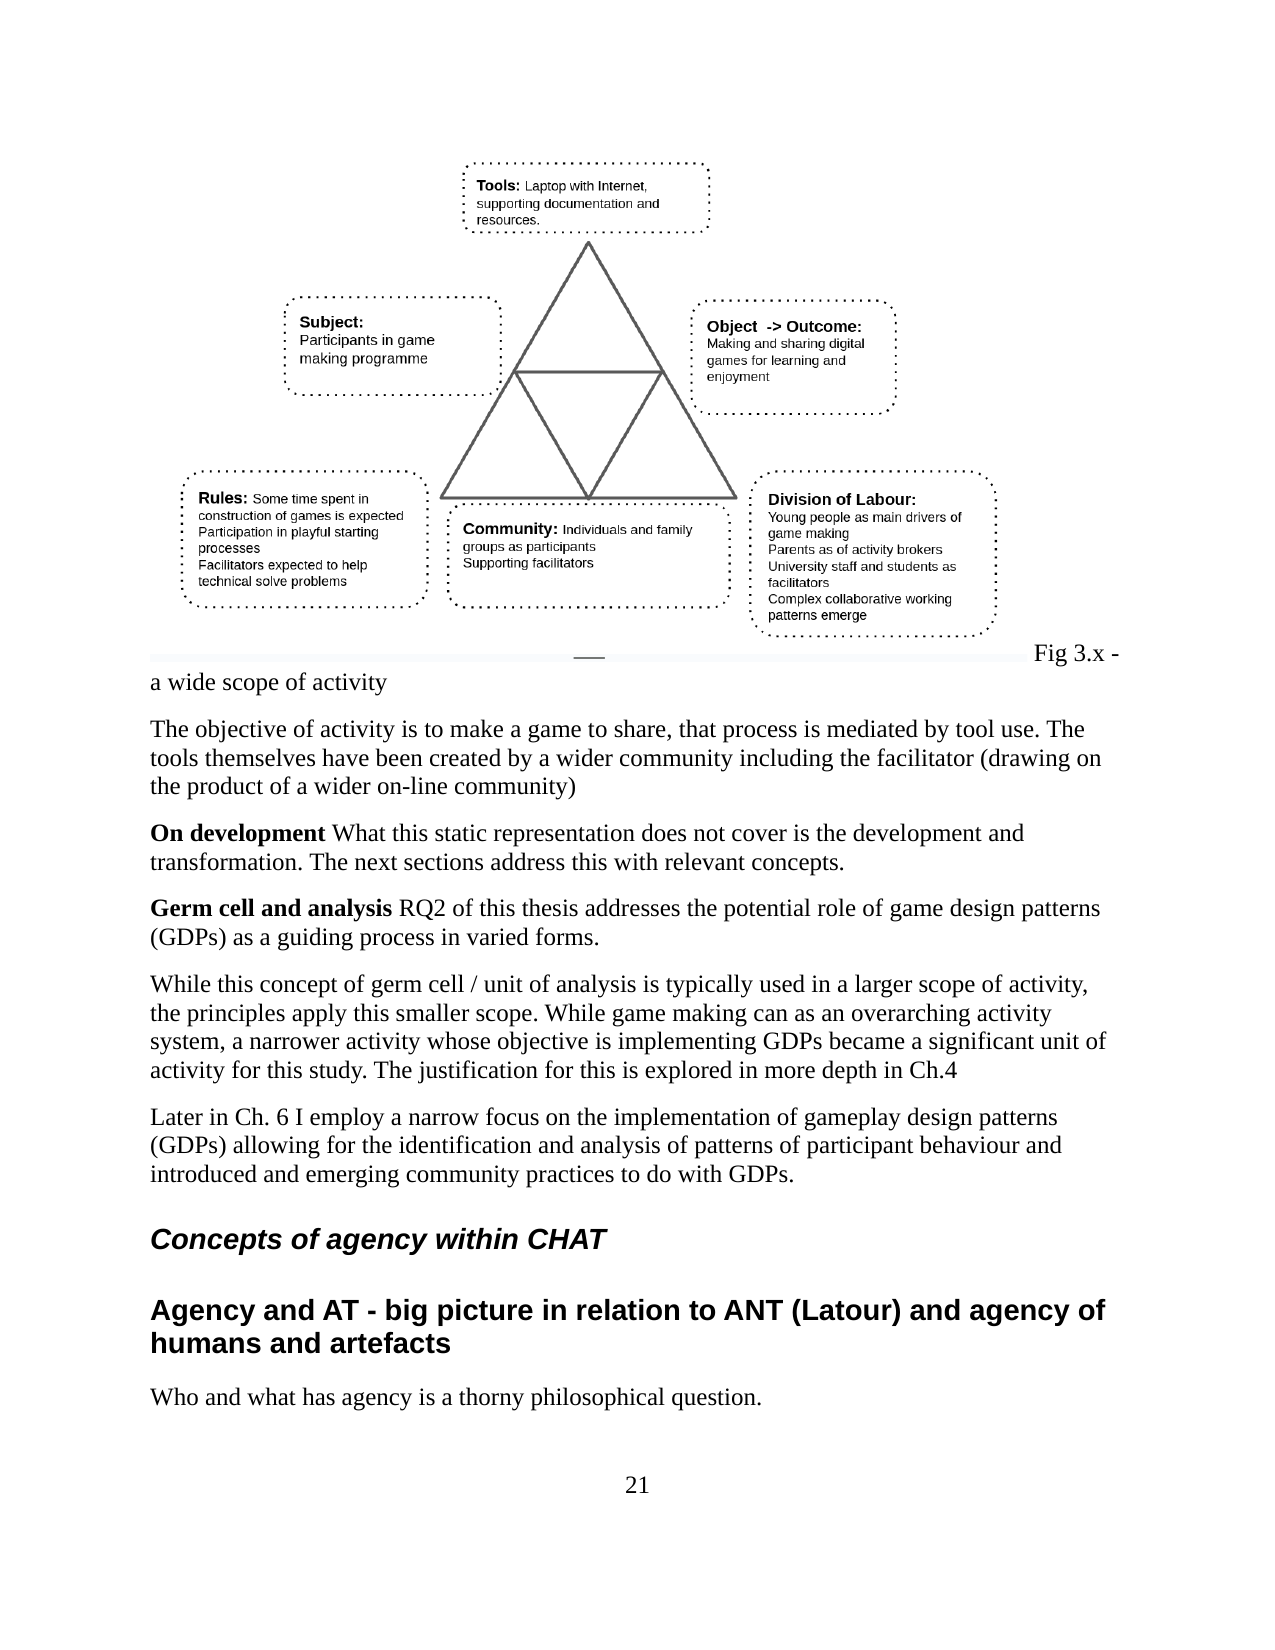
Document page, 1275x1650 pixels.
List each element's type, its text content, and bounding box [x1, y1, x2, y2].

text Who and what has agency is a thorny philosophical question. [150, 1382, 1125, 1410]
text The objective of activity is to make a game to share, that process is mediated by tool use. The tools themselves have been created by a wider community including the facilitator (drawing on the product of a wider on-line community) [150, 714, 1125, 800]
picture [150, 150, 1028, 662]
text Later in Ch. 6 I employ a narrow focus on the implementation of gameplay design patterns (GDPs) allowing for the identification and analysis of patterns of participant behaviour and introduced and emerging community practices to do with GDPs. [150, 1102, 1125, 1188]
text On development What this static representation does not cover is the development and transformation. The next sections address this with relevant concepts. [150, 818, 1125, 876]
text Germ cell and analysis RQ2 of this thesis addresses the potential role of game design patterns (GDPs) as a guiding process in varied forms. [150, 893, 1125, 951]
text While this concept of germ cell / unit of analysis is typically used in a larger scope of activity, the principles apply this smaller scope. While game making can as an overarching activity system, a narrower activity whose objective is implementing GDPs became a significant unit of activity for this study. The justification for this is explored in more depth in Ch.4 [150, 969, 1125, 1084]
subtitle Concepts of agency within CHAT [150, 1222, 1125, 1256]
subtitle Agency and AT - big picture in relation to ANT (Latour) and agency of humans and artefacts [150, 1293, 1125, 1360]
text Fig 3.x - a wide scope of activity [150, 150, 1125, 696]
